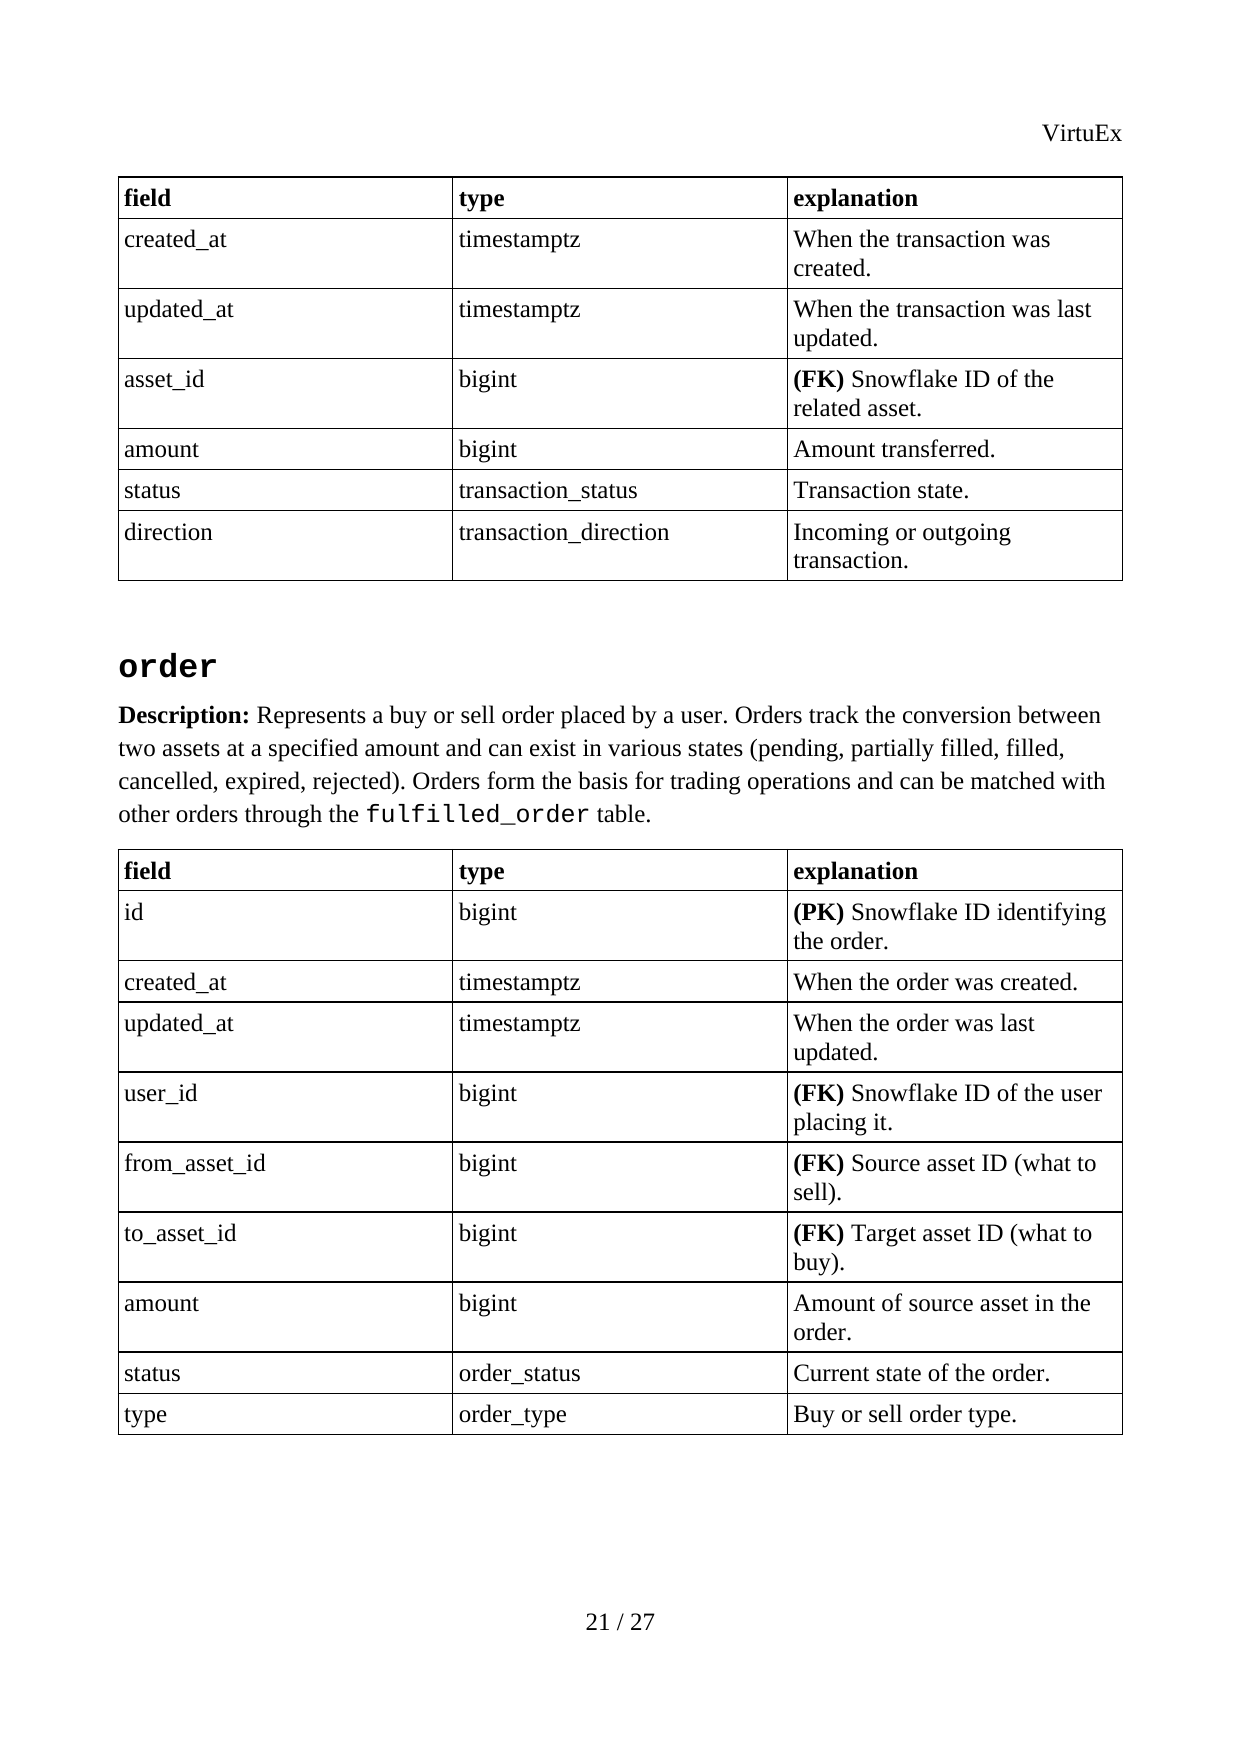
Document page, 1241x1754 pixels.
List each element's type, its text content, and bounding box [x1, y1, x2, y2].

table_cell bigint [453, 1073, 787, 1141]
table_cell (PK) Snowflake ID identifying the order. [788, 891, 1122, 960]
table_cell bigint [453, 359, 787, 428]
table_cell Incoming or outgoing transaction. [788, 511, 1122, 580]
table_cell created_at [119, 961, 452, 1001]
table_cell (FK) Target asset ID (what to buy). [788, 1213, 1122, 1281]
table_cell order_status [453, 1353, 787, 1393]
table_cell amount [119, 429, 452, 469]
table_cell updated_at [119, 1003, 452, 1071]
table_cell direction [119, 511, 452, 580]
table_cell transaction_direction [453, 511, 787, 580]
text Description: Represents a buy or sell order placed by a user. Orders track the conversion between two assets at a specified amount and can exist in various states (pending, partially filled, filled, cancelled, expired, rejected). Orders form the basis for trading operations and can be matched with other orders through the fulfilled_order table. [118, 700, 1122, 830]
table_cell Amount transferred. [788, 429, 1122, 469]
table_cell updated_at [119, 289, 452, 358]
table_cell Current state of the order. [788, 1353, 1122, 1393]
table_cell bigint [453, 1143, 787, 1211]
table_cell order_type [453, 1394, 787, 1434]
table_cell timestamptz [453, 219, 787, 288]
table_cell Buy or sell order type. [788, 1394, 1122, 1434]
table_cell amount [119, 1283, 452, 1351]
table_cell bigint [453, 1283, 787, 1351]
table_header field [119, 178, 452, 218]
table_cell bigint [453, 1213, 787, 1281]
table_cell status [119, 470, 452, 510]
table_cell Transaction state. [788, 470, 1122, 510]
table_cell from_asset_id [119, 1143, 452, 1211]
table_cell id [119, 891, 452, 960]
table_cell timestamptz [453, 289, 787, 358]
table_cell user_id [119, 1073, 452, 1141]
table_cell created_at [119, 219, 452, 288]
table_cell bigint [453, 891, 787, 960]
table_cell asset_id [119, 359, 452, 428]
table_cell (FK) Snowflake ID of the user placing it. [788, 1073, 1122, 1141]
table_header type [453, 178, 787, 218]
table_cell (FK) Snowflake ID of the related asset. [788, 359, 1122, 428]
table_header type [453, 850, 787, 890]
table_header explanation [788, 850, 1122, 890]
table_cell type [119, 1394, 452, 1434]
table_cell Amount of source asset in the order. [788, 1283, 1122, 1351]
table_cell status [119, 1353, 452, 1393]
table_cell (FK) Source asset ID (what to sell). [788, 1143, 1122, 1211]
table_cell timestamptz [453, 1003, 787, 1071]
table_cell When the transaction was created. [788, 219, 1122, 288]
table_header explanation [788, 178, 1122, 218]
table_cell When the transaction was last updated. [788, 289, 1122, 358]
table_cell to_asset_id [119, 1213, 452, 1281]
table_header field [119, 850, 452, 890]
table_cell When the order was last updated. [788, 1003, 1122, 1071]
table_cell transaction_status [453, 470, 787, 510]
subtitle order [118, 649, 1122, 687]
table_cell When the order was created. [788, 961, 1122, 1001]
table_cell bigint [453, 429, 787, 469]
table_cell timestamptz [453, 961, 787, 1001]
